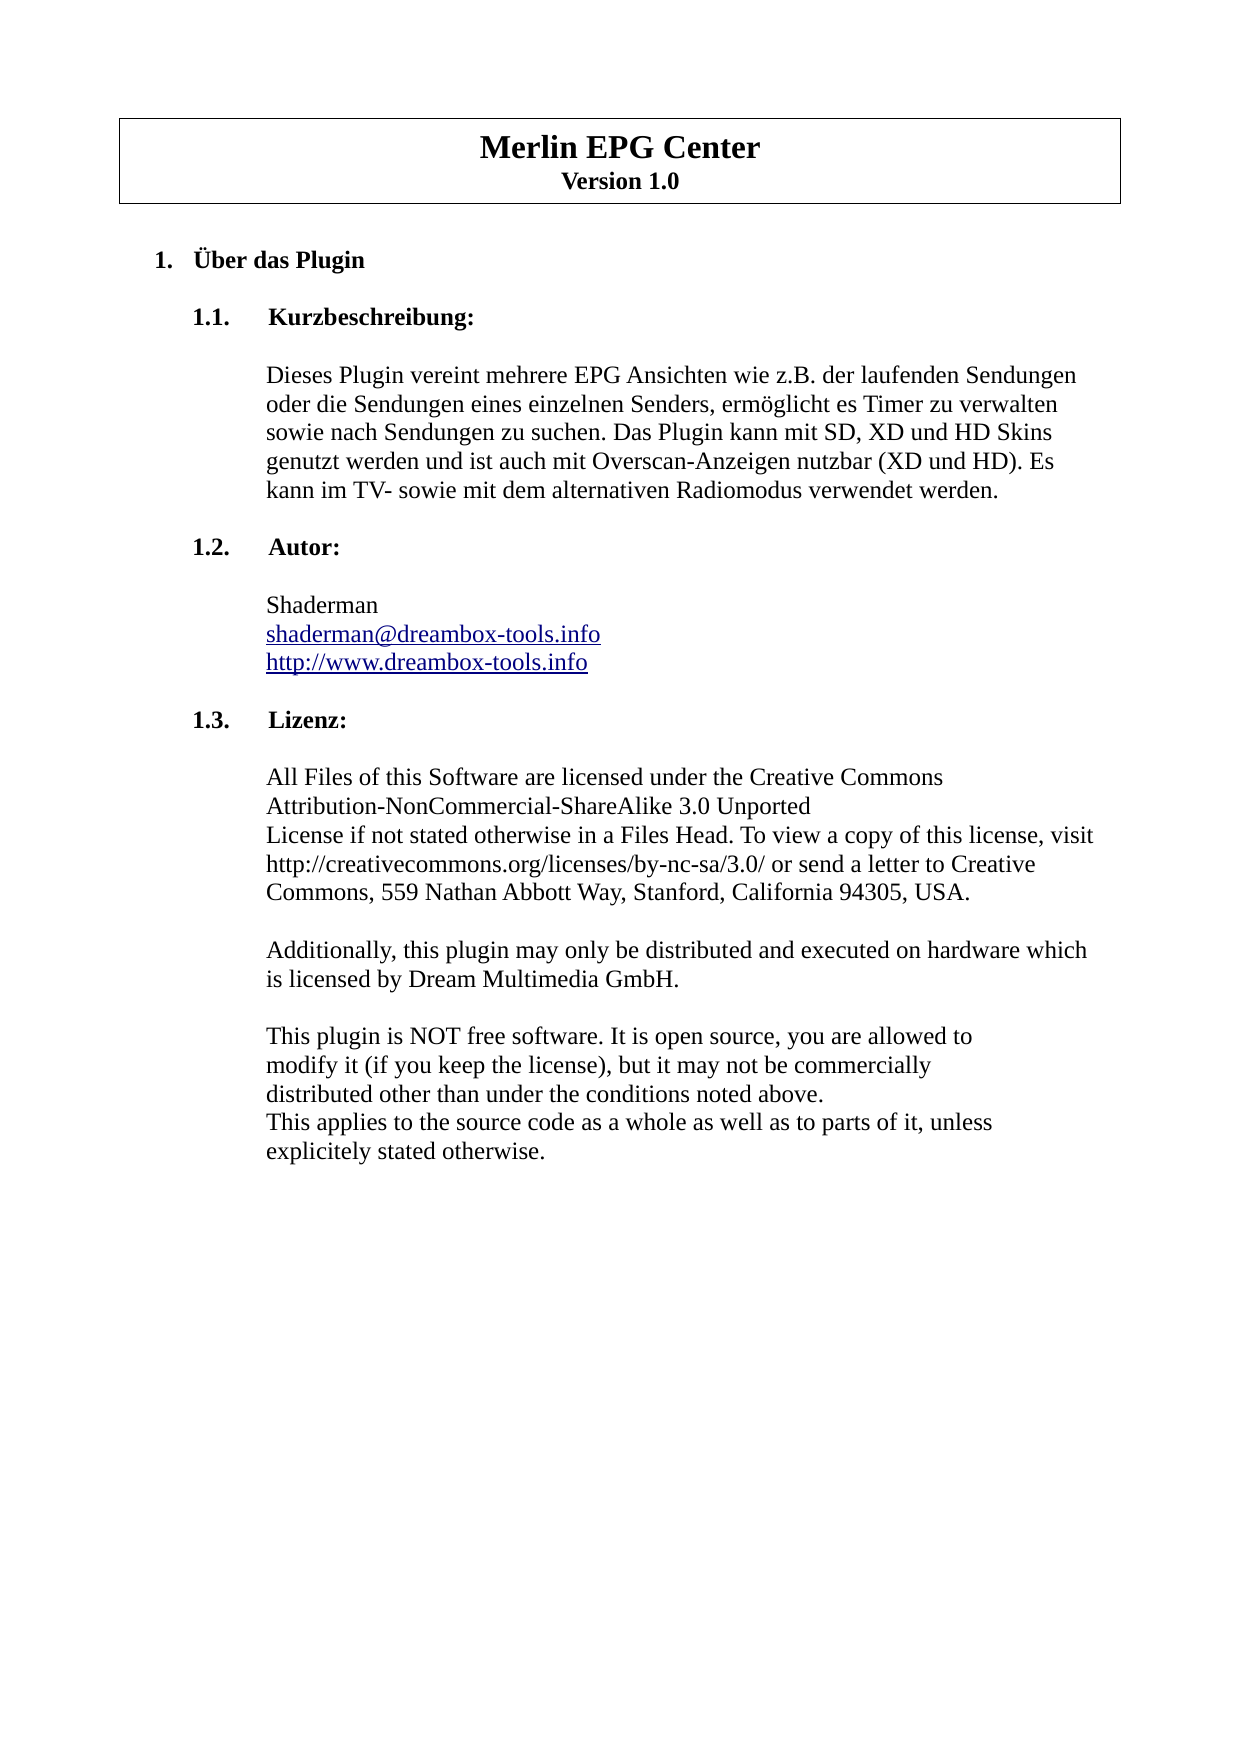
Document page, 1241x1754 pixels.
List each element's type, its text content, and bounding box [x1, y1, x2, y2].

list Lizenz: [192, 705, 1122, 734]
list Autor: [192, 532, 1122, 561]
list http://www.dreambox-tools.info [192, 647, 1122, 676]
text Additionally, this plugin may only be distributed and executed on hardware which [192, 935, 1122, 964]
list Kurzbeschreibung: [192, 302, 1122, 331]
text Attribution-NonCommercial-ShareAlike 3.0 Unported [192, 791, 1122, 820]
list Dieses Plugin vereint mehrere EPG Ansichten wie z.B. der laufenden Sendungen oder die Sendungen eines einzelnen Senders, ermöglicht es Timer zu verwalten sowie nach Sendungen zu suchen. Das Plugin kann mit SD, XD und HD Skins genutzt werden und ist auch mit Overscan-Anzeigen nutzbar (XD und HD). Es [266, 360, 1122, 475]
text This plugin is NOT free software. It is open source, you are allowed to [192, 1021, 1122, 1050]
text License if not stated otherwise in a Files Head. To view a copy of this license, visit [192, 820, 1122, 849]
text modify it (if you keep the license), but it may not be commercially [192, 1050, 1122, 1079]
text Shaderman [192, 590, 1122, 619]
text http://creativecommons.org/licenses/by-nc-sa/3.0/ or send a letter to Creative [192, 849, 1122, 877]
text shaderman@dreambox-tools.info [192, 619, 1122, 647]
text Commons, 559 Nathan Abbott Way, Stanford, California 94305, USA. [192, 877, 1122, 906]
list Über das Plugin [148, 245, 1122, 274]
text is licensed by Dream Multimedia GmbH. [192, 964, 1122, 992]
text This applies to the source code as a whole as well as to parts of it, unless [192, 1107, 1122, 1136]
list kann im TV- sowie mit dem alternativen Radiomodus verwendet werden. [266, 475, 1122, 504]
text explicitely stated otherwise. [192, 1136, 1122, 1165]
text All Files of this Software are licensed under the Creative Commons [192, 762, 1122, 791]
text distributed other than under the conditions noted above. [192, 1079, 1122, 1107]
